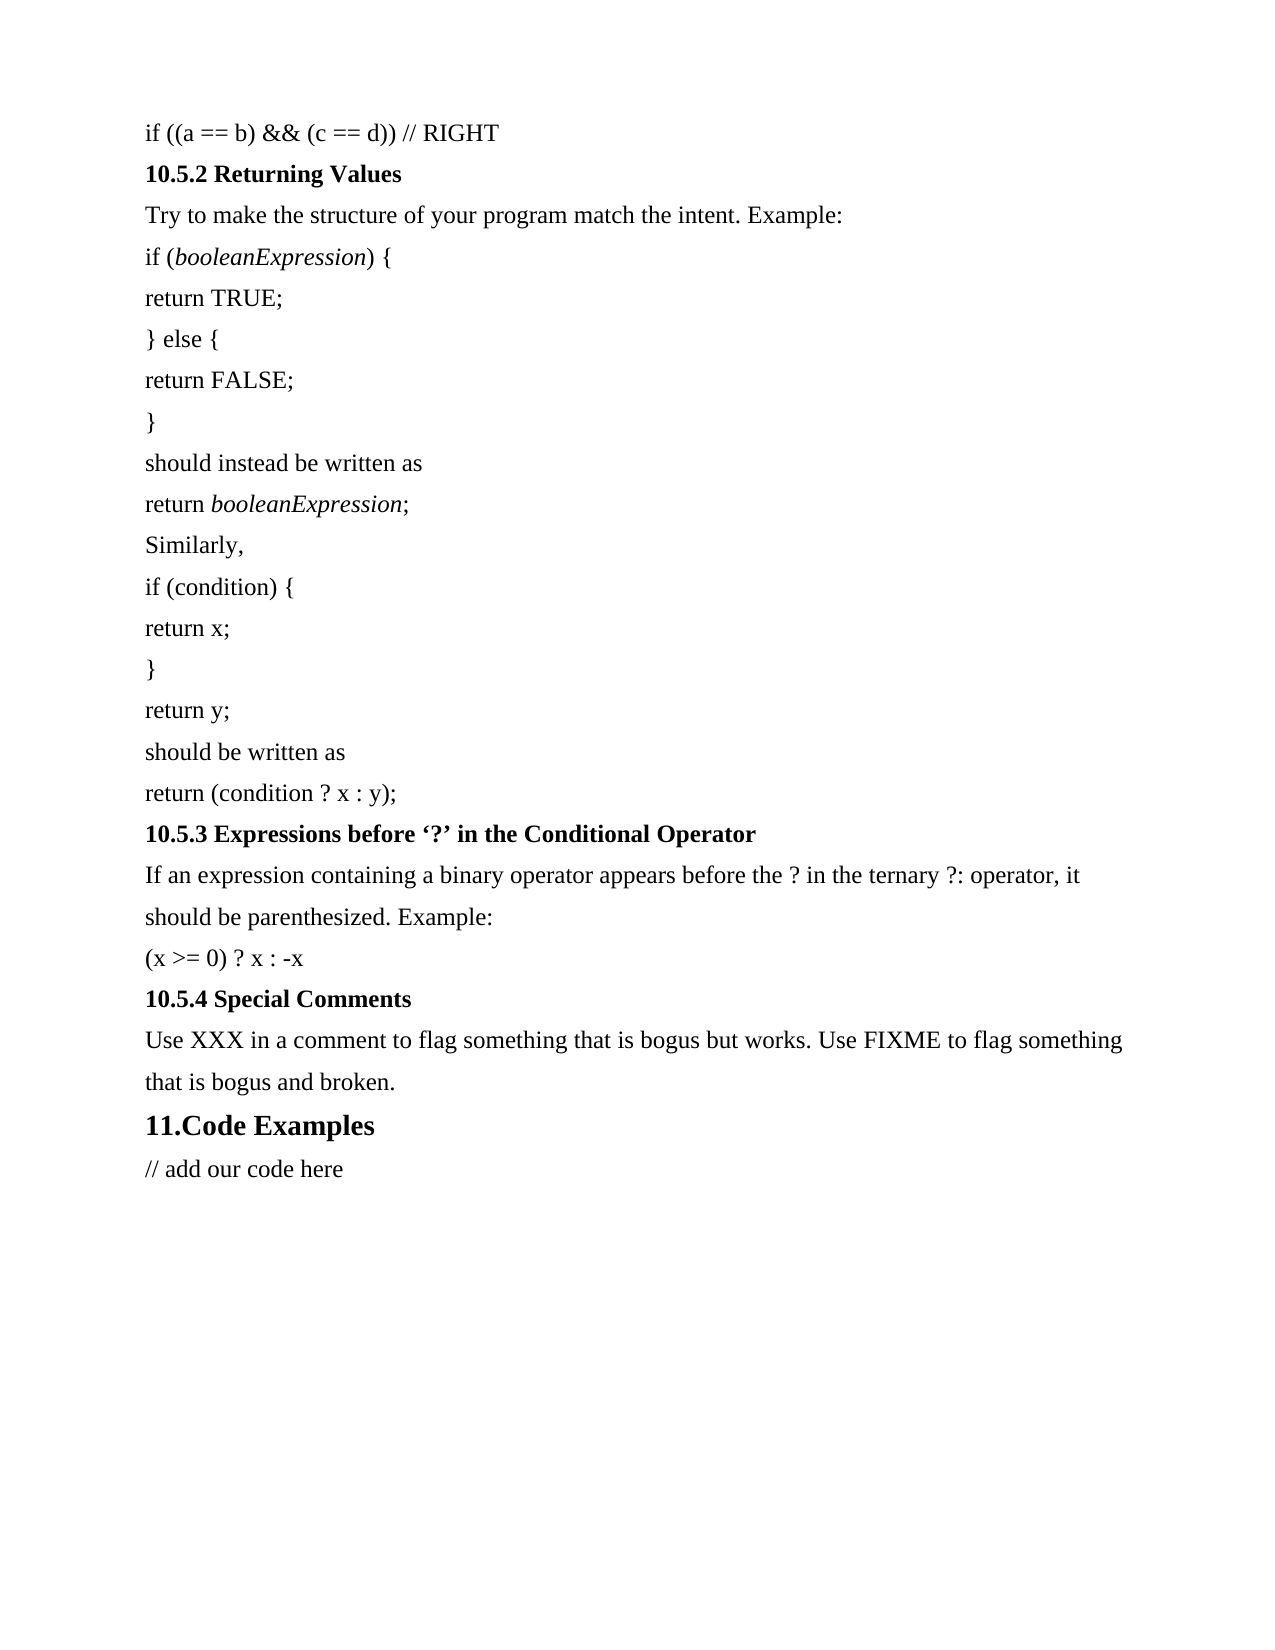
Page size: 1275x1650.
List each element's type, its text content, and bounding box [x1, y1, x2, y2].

text that is bogus and broken. [145, 1067, 1157, 1096]
text } [145, 654, 1157, 683]
text // add our code here [145, 1154, 1157, 1183]
text if (condition) { [145, 572, 1157, 601]
text if (booleanExpression) { [145, 242, 1157, 271]
text return y; [145, 696, 1157, 724]
text return TRUE; [145, 283, 1157, 312]
text if ((a == b) && (c == d)) // RIGHT [145, 118, 1157, 147]
text should instead be written as [145, 448, 1157, 477]
text (x >= 0) ? x : -x [145, 943, 1157, 972]
text Try to make the structure of your program match the intent. Example: [145, 201, 1157, 229]
text } [145, 407, 1157, 436]
text Similarly, [145, 531, 1157, 559]
text 11.Code Examples [145, 1108, 1157, 1142]
text should be parenthesized. Example: [145, 902, 1157, 931]
text 10.5.2 Returning Values [145, 159, 1157, 188]
text return (condition ? x : y); [145, 778, 1157, 807]
text 10.5.4 Special Comments [145, 984, 1157, 1013]
text } else { [145, 324, 1157, 353]
text Use XXX in a comment to flag something that is bogus but works. Use FIXME to flag something [145, 1026, 1157, 1054]
text If an expression containing a binary operator appears before the ? in the ternary ?: operator, it [145, 861, 1157, 889]
text 10.5.3 Expressions before ‘?’ in the Conditional Operator [145, 819, 1157, 848]
text return FALSE; [145, 366, 1157, 394]
text return booleanExpression; [145, 489, 1157, 518]
text should be written as [145, 737, 1157, 766]
text return x; [145, 613, 1157, 642]
